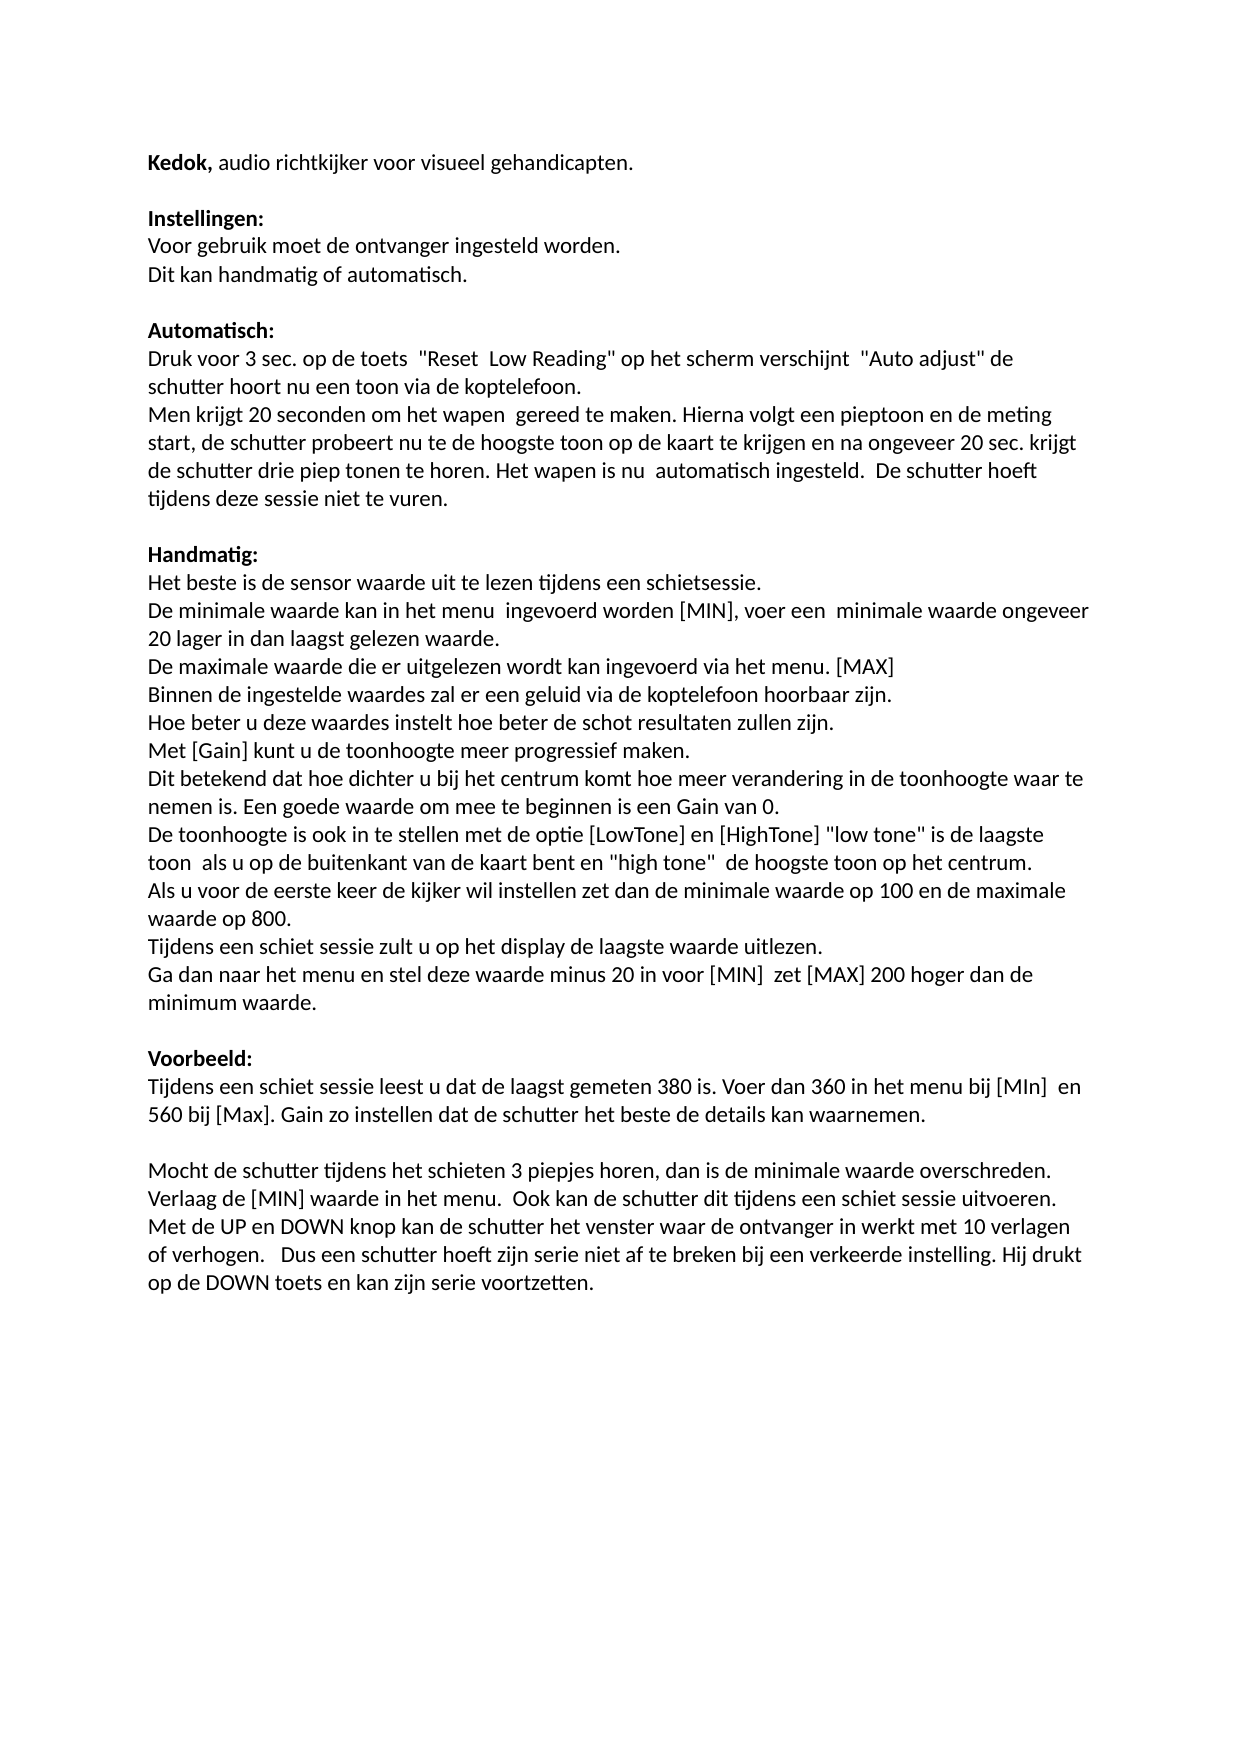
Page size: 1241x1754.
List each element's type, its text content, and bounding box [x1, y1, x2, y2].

text Het beste is de sensor waarde uit te lezen tijdens een schietsessie. [148, 568, 1093, 596]
text De maximale waarde die er uitgelezen wordt kan ingevoerd via het menu. [MAX] [148, 652, 1093, 680]
text Men krijgt 20 seconden om het wapen gereed te maken. Hierna volgt een pieptoon en de meting start, de schutter probeert nu te de hoogste toon op de kaart te krijgen en na ongeveer 20 sec. krijgt de schutter drie piep tonen te horen. Het wapen is nu automatisch ingesteld. De schutter hoeft tijdens deze sessie niet te vuren. [148, 400, 1093, 512]
text Druk voor 3 sec. op de toets "Reset Low Reading" op het scherm verschijnt "Auto adjust" de schutter hoort nu een toon via de koptelefoon. [148, 344, 1093, 400]
text Dit betekend dat hoe dichter u bij het centrum komt hoe meer verandering in de toonhoogte waar te nemen is. Een goede waarde om mee te beginnen is een Gain van 0. [148, 764, 1093, 820]
text Verlaag de [MIN] waarde in het menu. Ook kan de schutter dit tijdens een schiet sessie uitvoeren. [148, 1184, 1093, 1212]
text De toonhoogte is ook in te stellen met de optie [LowTone] en [HighTone] "low tone" is de laagste toon als u op de buitenkant van de kaart bent en "high tone" de hoogste toon op het centrum. [148, 820, 1093, 876]
text De minimale waarde kan in het menu ingevoerd worden [MIN], voer een minimale waarde ongeveer 20 lager in dan laagst gelezen waarde. [148, 596, 1093, 652]
text Hoe beter u deze waardes instelt hoe beter de schot resultaten zullen zijn. [148, 708, 1093, 736]
text Tijdens een schiet sessie leest u dat de laagst gemeten 380 is. Voer dan 360 in het menu bij [MIn] en 560 bij [Max]. Gain zo instellen dat de schutter het beste de details kan waarnemen. [148, 1072, 1093, 1128]
text Voor gebruik moet de ontvanger ingesteld worden. [148, 232, 1093, 260]
text Binnen de ingestelde waardes zal er een geluid via de koptelefoon hoorbaar zijn. [148, 680, 1093, 708]
text Tijdens een schiet sessie zult u op het display de laagste waarde uitlezen. [148, 932, 1093, 960]
text Als u voor de eerste keer de kijker wil instellen zet dan de minimale waarde op 100 en de maximale waarde op 800. [148, 876, 1093, 932]
text Handmatig: [148, 540, 1093, 568]
text Dit kan handmatig of automatisch. [148, 260, 1093, 288]
text Kedok, audio richtkijker voor visueel gehandicapten. [148, 148, 1093, 176]
text Ga dan naar het menu en stel deze waarde minus 20 in voor [MIN] zet [MAX] 200 hoger dan de minimum waarde. [148, 960, 1093, 1016]
text Met de UP en DOWN knop kan de schutter het venster waar de ontvanger in werkt met 10 verlagen of verhogen. Dus een schutter hoeft zijn serie niet af te breken bij een verkeerde instelling. Hij drukt op de DOWN toets en kan zijn serie voortzetten. [148, 1212, 1093, 1296]
text Instellingen: [148, 204, 1093, 232]
text Voorbeeld: [148, 1044, 1093, 1072]
text Automatisch: [148, 316, 1093, 344]
text Mocht de schutter tijdens het schieten 3 piepjes horen, dan is de minimale waarde overschreden. [148, 1156, 1093, 1184]
text Met [Gain] kunt u de toonhoogte meer progressief maken. [148, 736, 1093, 764]
